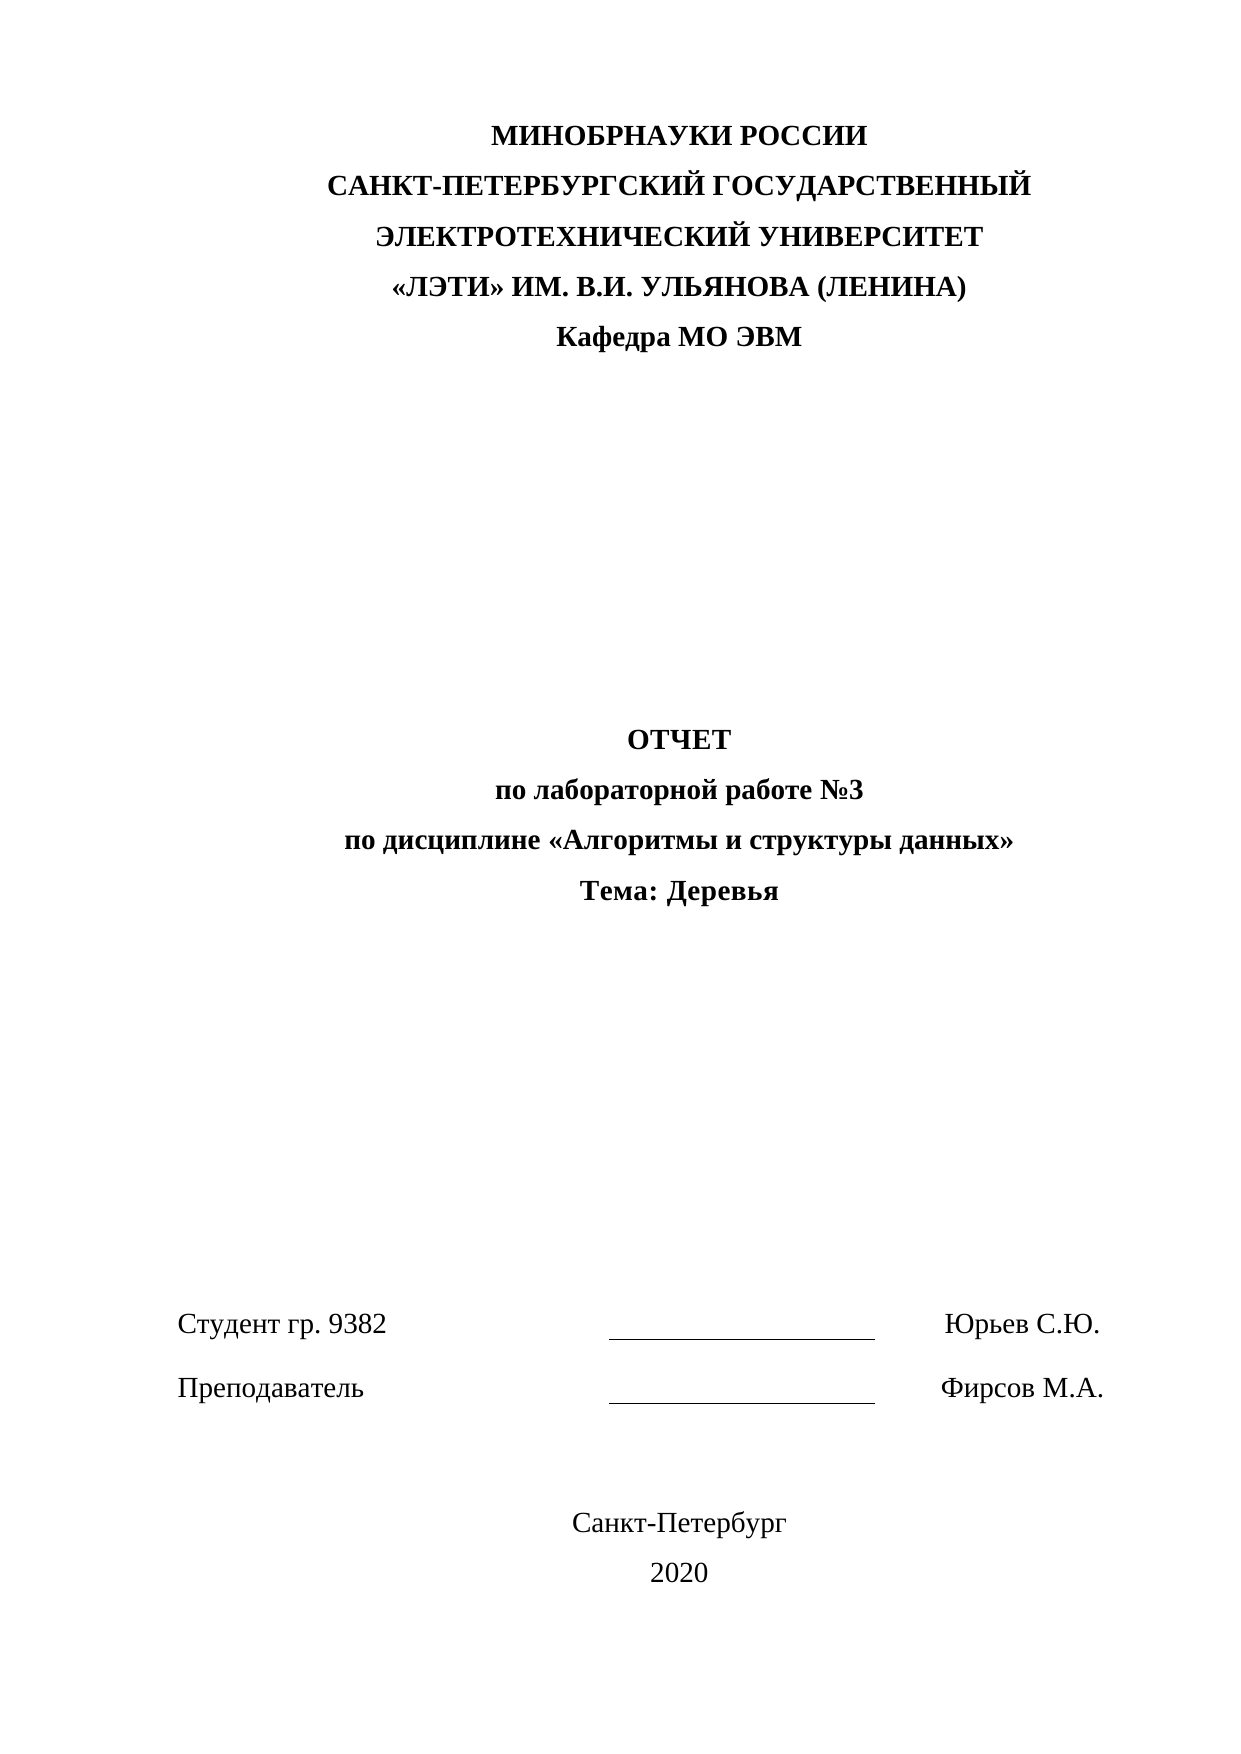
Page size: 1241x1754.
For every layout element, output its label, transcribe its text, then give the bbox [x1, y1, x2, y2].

text по дисциплине «Алгоритмы и структуры данных» [177, 822, 1181, 856]
text МИНОБРНАУКИ РОССИИ [177, 118, 1181, 152]
text электротехнический университет [177, 219, 1181, 252]
table_cell Фирсов М.А. [875, 1339, 1170, 1403]
text «ЛЭТИ» им. В.И. Ульянова (Ленина) [177, 269, 1181, 303]
text по лабораторной работе №3 [177, 772, 1181, 806]
text отчет [177, 722, 1181, 755]
table_cell Преподаватель [166, 1339, 609, 1403]
text Санкт-Петербургский государственный [177, 168, 1181, 202]
text Санкт-Петербург [177, 1505, 1181, 1538]
table_header Студент гр. 9382 [166, 1275, 609, 1339]
table_header [609, 1275, 875, 1339]
text Тема: Деревья [177, 873, 1181, 906]
table_header Юрьев С.Ю. [875, 1275, 1170, 1339]
table_cell [609, 1340, 875, 1403]
text Кафедра МО ЭВМ [177, 319, 1181, 353]
text 2020 [177, 1555, 1181, 1589]
